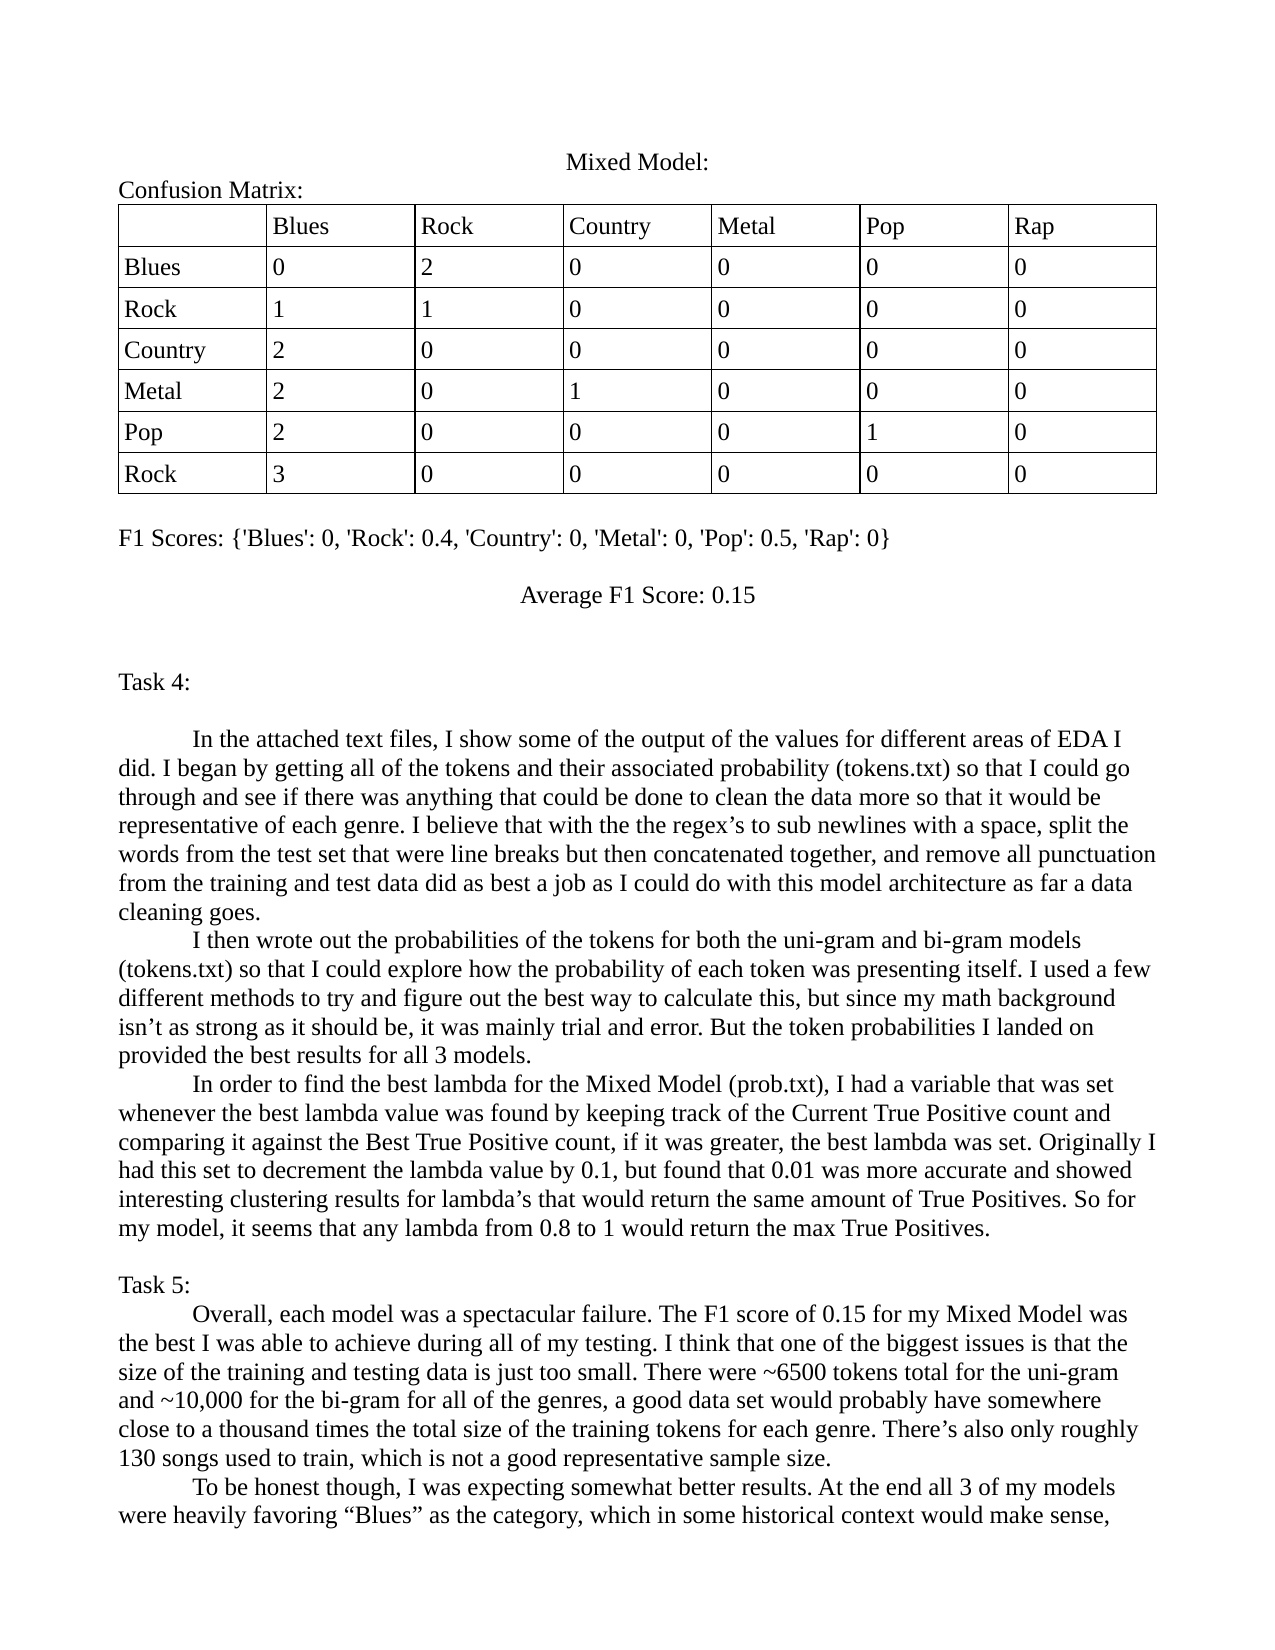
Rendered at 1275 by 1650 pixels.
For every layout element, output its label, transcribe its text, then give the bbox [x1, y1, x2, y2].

table_cell 0 [861, 329, 1008, 369]
table_cell 1 [416, 288, 563, 328]
table_cell 2 [267, 370, 414, 411]
table_cell 0 [1009, 247, 1156, 287]
table_cell 0 [1009, 370, 1156, 411]
table_cell 0 [861, 453, 1008, 493]
table_header Rock [416, 205, 563, 246]
table_cell 0 [861, 247, 1008, 287]
table_cell 0 [564, 412, 711, 452]
table_cell 0 [564, 329, 711, 369]
table_cell 1 [564, 370, 711, 411]
table_header [119, 205, 266, 246]
table_cell 0 [416, 453, 563, 493]
table_cell 2 [267, 412, 414, 452]
table_cell Country [119, 329, 266, 369]
text Task 5: [118, 1270, 1157, 1299]
table_cell 0 [416, 412, 563, 452]
table_header Blues [267, 205, 414, 246]
table_cell 0 [712, 288, 859, 328]
text Overall, each model was a spectacular failure. The F1 score of 0.15 for my Mixed Model was the best I was able to achieve during all of my testing. I think that one of the biggest issues is that the size of the training and testing data is just too small. There were ~6500 tokens total for the uni-gram and ~10,000 for the bi-gram for all of the genres, a good data set would probably have somewhere close to a thousand times the total size of the training tokens for each genre. There’s also only roughly 130 songs used to train, which is not a good representative sample size. [118, 1299, 1157, 1472]
table_cell Blues [119, 247, 266, 287]
table_cell 3 [267, 453, 414, 493]
table_cell 0 [1009, 329, 1156, 369]
text Task 4: [118, 667, 1157, 695]
table_cell 0 [861, 370, 1008, 411]
text In the attached text files, I show some of the output of the values for different areas of EDA I did. I began by getting all of the tokens and their associated probability (tokens.txt) so that I could go through and see if there was anything that could be done to clean the data more so that it would be representative of each genre. I believe that with the the regex’s to sub newlines with a space, split the words from the test set that were line breaks but then concatenated together, and remove all punctuation from the training and test data did as best a job as I could do with this model architecture as far a data cleaning goes. [118, 724, 1157, 925]
table_cell 0 [712, 247, 859, 287]
table_cell 0 [712, 370, 859, 411]
table_cell 0 [1009, 453, 1156, 493]
table_cell 0 [564, 247, 711, 287]
table_cell 0 [564, 288, 711, 328]
table_cell 2 [416, 247, 563, 287]
table_cell Rock [119, 453, 266, 493]
text Mixed Model: [118, 147, 1157, 176]
table_cell 0 [712, 453, 859, 493]
text In order to find the best lambda for the Mixed Model (prob.txt), I had a variable that was set whenever the best lambda value was found by keeping track of the Current True Positive count and comparing it against the Best True Positive count, if it was greater, the best lambda was set. Originally I had this set to decrement the lambda value by 0.1, but found that 0.01 was more accurate and showed interesting clustering results for lambda’s that would return the same amount of True Positives. So for my model, it seems that any lambda from 0.8 to 1 would return the max True Positives. [118, 1069, 1157, 1242]
table_header Pop [861, 205, 1008, 246]
table_cell 0 [1009, 288, 1156, 328]
table_cell 1 [861, 412, 1008, 452]
text F1 Scores: {'Blues': 0, 'Rock': 0.4, 'Country': 0, 'Metal': 0, 'Pop': 0.5, 'Rap': 0} [118, 523, 1157, 552]
table_cell 0 [416, 370, 563, 411]
table_cell Rock [119, 288, 266, 328]
table_cell 0 [712, 412, 859, 452]
table_cell 0 [267, 247, 414, 287]
table_cell Pop [119, 412, 266, 452]
text Confusion Matrix: [118, 176, 1157, 204]
table_header Metal [712, 205, 859, 246]
table_cell Metal [119, 370, 266, 411]
table_header Rap [1009, 205, 1156, 246]
table_cell 1 [267, 288, 414, 328]
text I then wrote out the probabilities of the tokens for both the uni-gram and bi-gram models (tokens.txt) so that I could explore how the probability of each token was presenting itself. I used a few different methods to try and figure out the best way to calculate this, but since my math background isn’t as strong as it should be, it was mainly trial and error. But the token probabilities I landed on provided the best results for all 3 models. [118, 925, 1157, 1069]
table_cell 0 [1009, 412, 1156, 452]
table_cell 0 [712, 329, 859, 369]
text To be honest though, I was expecting somewhat better results. At the end all 3 of my models were heavily favoring “Blues” as the category, which in some historical context would make sense, [118, 1472, 1157, 1529]
table_header Country [564, 205, 711, 246]
table_cell 0 [861, 288, 1008, 328]
table_cell 2 [267, 329, 414, 369]
table_cell 0 [416, 329, 563, 369]
table_cell 0 [564, 453, 711, 493]
text Average F1 Score: 0.15 [118, 580, 1157, 609]
